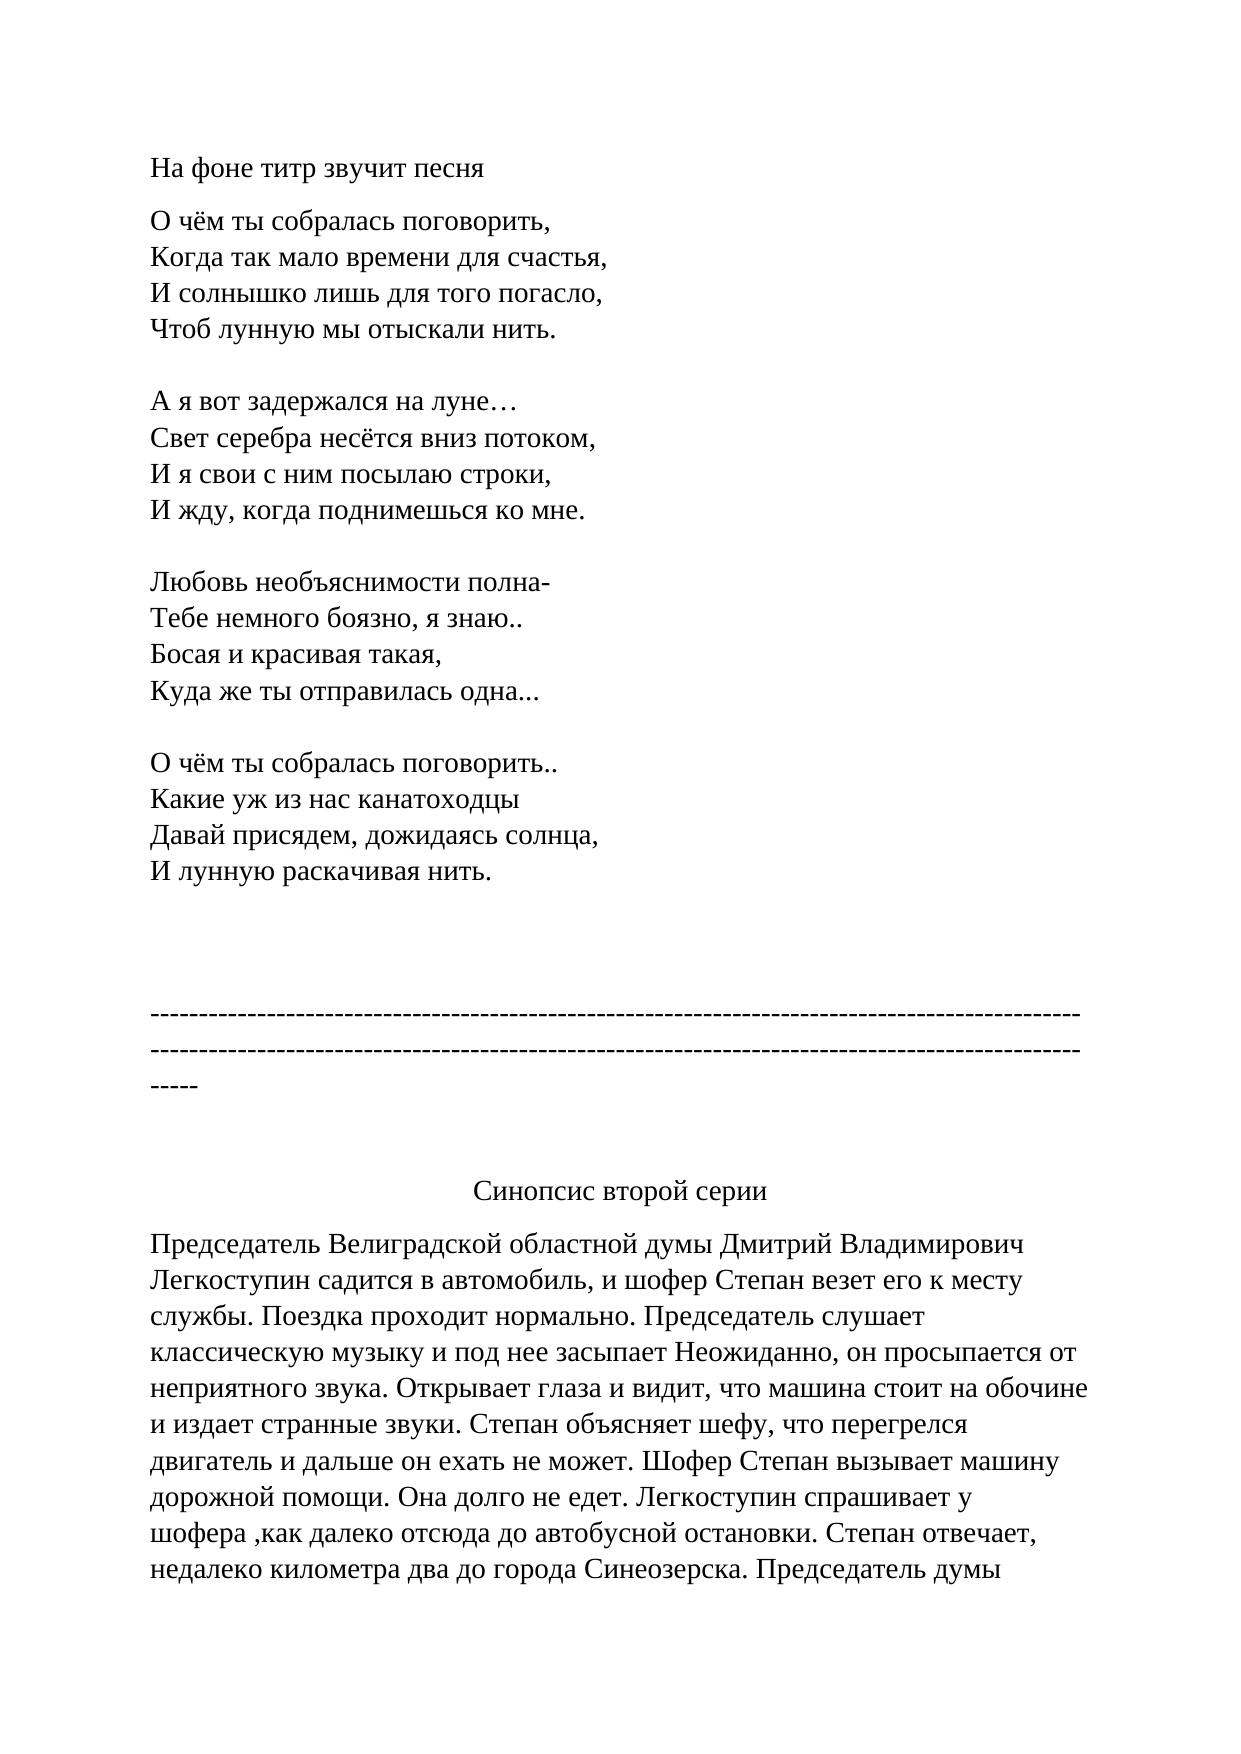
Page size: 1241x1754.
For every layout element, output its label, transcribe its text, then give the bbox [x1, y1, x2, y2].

text На фоне титр звучит песня [150, 150, 1090, 183]
text Синопсис второй серии [150, 1173, 1090, 1207]
text Председатель Велиградской областной думы Дмитрий Владимирович Легкоступин садится в автомобиль, и шофер Степан везет его к месту службы. Поездка проходит нормально. Председатель слушает классическую музыку и под нее засыпает Неожиданно, он просыпается от неприятного звука. Открывает глаза и видит, что машина стоит на обочине и издает странные звуки. Степан объясняет шефу, что перегрелся двигатель и дальше он ехать не может. Шофер Степан вызывает машину дорожной помощи. Она долго не едет. Легкоступин спрашивает у шофера ,как далеко отсюда до автобусной остановки. Степан отвечает, недалеко километра два до города Синеозерска. Председатель думы [150, 1226, 1090, 1585]
text О чём ты собралась поговорить, Когда так мало времени для счастья, И солнышко лишь для того погасло, Чтоб лунную мы отыскали нить. А я вот задержался на луне… Свет серебра несётся вниз потоком, И я свои с ним посылаю строки, И жду, когда поднимешься ко мне. Любовь необъяснимости полна- Тебе немного боязно, я знаю.. Босая и красивая такая, Куда же ты отправилась одна... О чём ты собралась поговорить.. Какие уж из нас канатоходцы Давай присядем, дожидаясь солнца, И лунную раскачивая нить. [150, 203, 1090, 923]
text ----------------------------------------------------------------------------------------------------------------------------------------------------------------------------------------------------- [150, 995, 1090, 1101]
